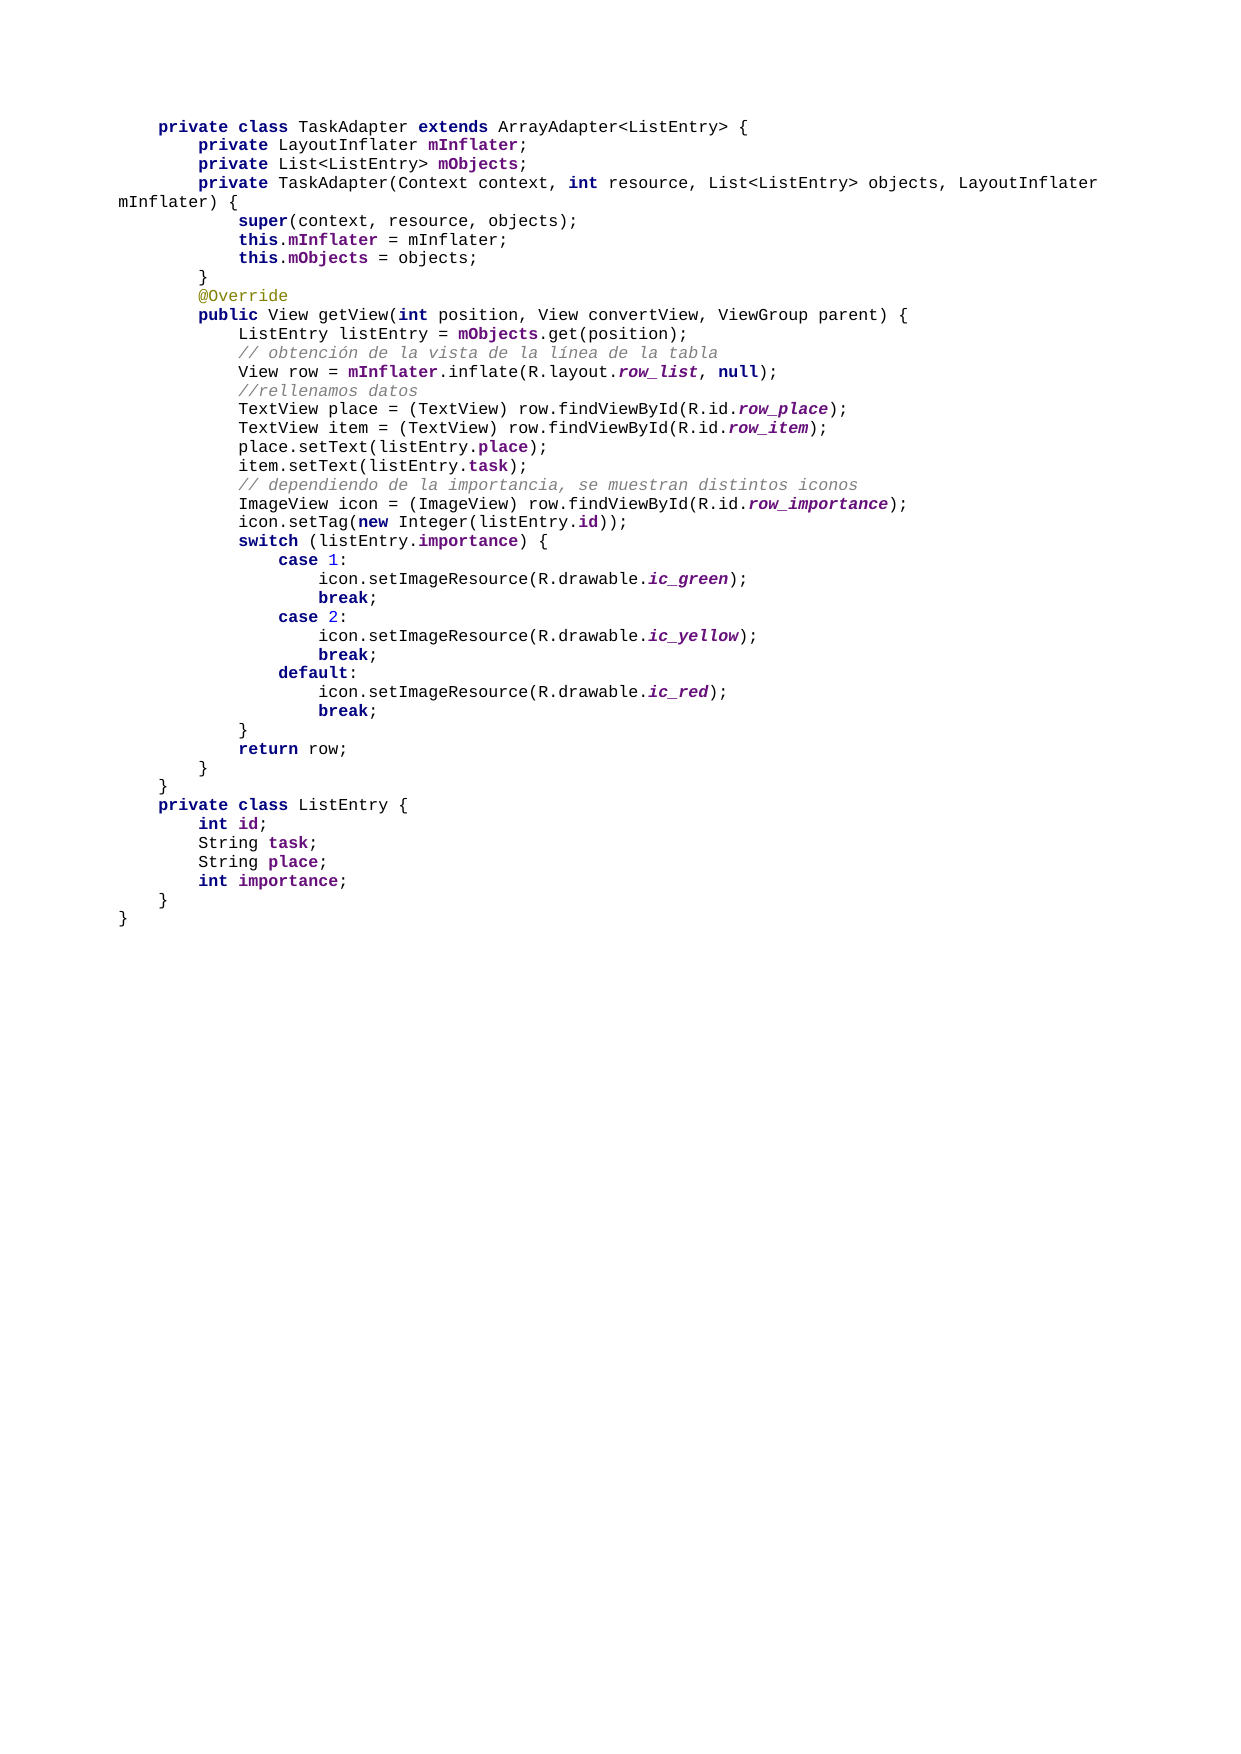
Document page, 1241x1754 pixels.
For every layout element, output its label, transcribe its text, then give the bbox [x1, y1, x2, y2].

text case 2: [118, 608, 1140, 627]
text this.mInflater = mInflater; [118, 231, 1140, 250]
text String task; [118, 834, 1140, 853]
text } [118, 759, 1140, 778]
text private List<ListEntry> mObjects; [118, 156, 1140, 175]
text } [118, 910, 1140, 929]
text public View getView(int position, View convertView, ViewGroup parent) { [118, 307, 1140, 326]
text switch (listEntry.importance) { [118, 533, 1140, 552]
text icon.setTag(new Integer(listEntry.id)); [118, 514, 1140, 533]
text super(context, resource, objects); [118, 212, 1140, 231]
text // obtención de la vista de la línea de la tabla [118, 344, 1140, 363]
text } [118, 778, 1140, 797]
text // dependiendo de la importancia, se muestran distintos iconos [118, 476, 1140, 495]
text //rellenamos datos [118, 382, 1140, 401]
text TextView item = (TextView) row.findViewById(R.id.row_item); [118, 420, 1140, 439]
text ImageView icon = (ImageView) row.findViewById(R.id.row_importance); [118, 495, 1140, 514]
text break; [118, 646, 1140, 665]
text icon.setImageResource(R.drawable.ic_red); [118, 684, 1140, 703]
text icon.setImageResource(R.drawable.ic_green); [118, 571, 1140, 589]
text @Override [118, 288, 1140, 307]
text private LayoutInflater mInflater; [118, 137, 1140, 156]
text } [118, 891, 1140, 910]
text View row = mInflater.inflate(R.layout.row_list, null); [118, 363, 1140, 382]
text this.mObjects = objects; [118, 250, 1140, 269]
text private TaskAdapter(Context context, int resource, List<ListEntry> objects, LayoutInflater mInflater) { [118, 175, 1140, 212]
text ListEntry listEntry = mObjects.get(position); [118, 326, 1140, 344]
text break; [118, 589, 1140, 608]
text break; [118, 703, 1140, 721]
text return row; [118, 740, 1140, 759]
text case 1: [118, 552, 1140, 571]
text int id; [118, 816, 1140, 834]
text icon.setImageResource(R.drawable.ic_yellow); [118, 627, 1140, 646]
text private class TaskAdapter extends ArrayAdapter<ListEntry> { [118, 118, 1140, 137]
text place.setText(listEntry.place); [118, 439, 1140, 457]
text item.setText(listEntry.task); [118, 457, 1140, 476]
text TextView place = (TextView) row.findViewById(R.id.row_place); [118, 401, 1140, 420]
text } [118, 721, 1140, 740]
text private class ListEntry { [118, 797, 1140, 816]
text int importance; [118, 872, 1140, 891]
text } [118, 269, 1140, 288]
text String place; [118, 853, 1140, 872]
text default: [118, 665, 1140, 684]
